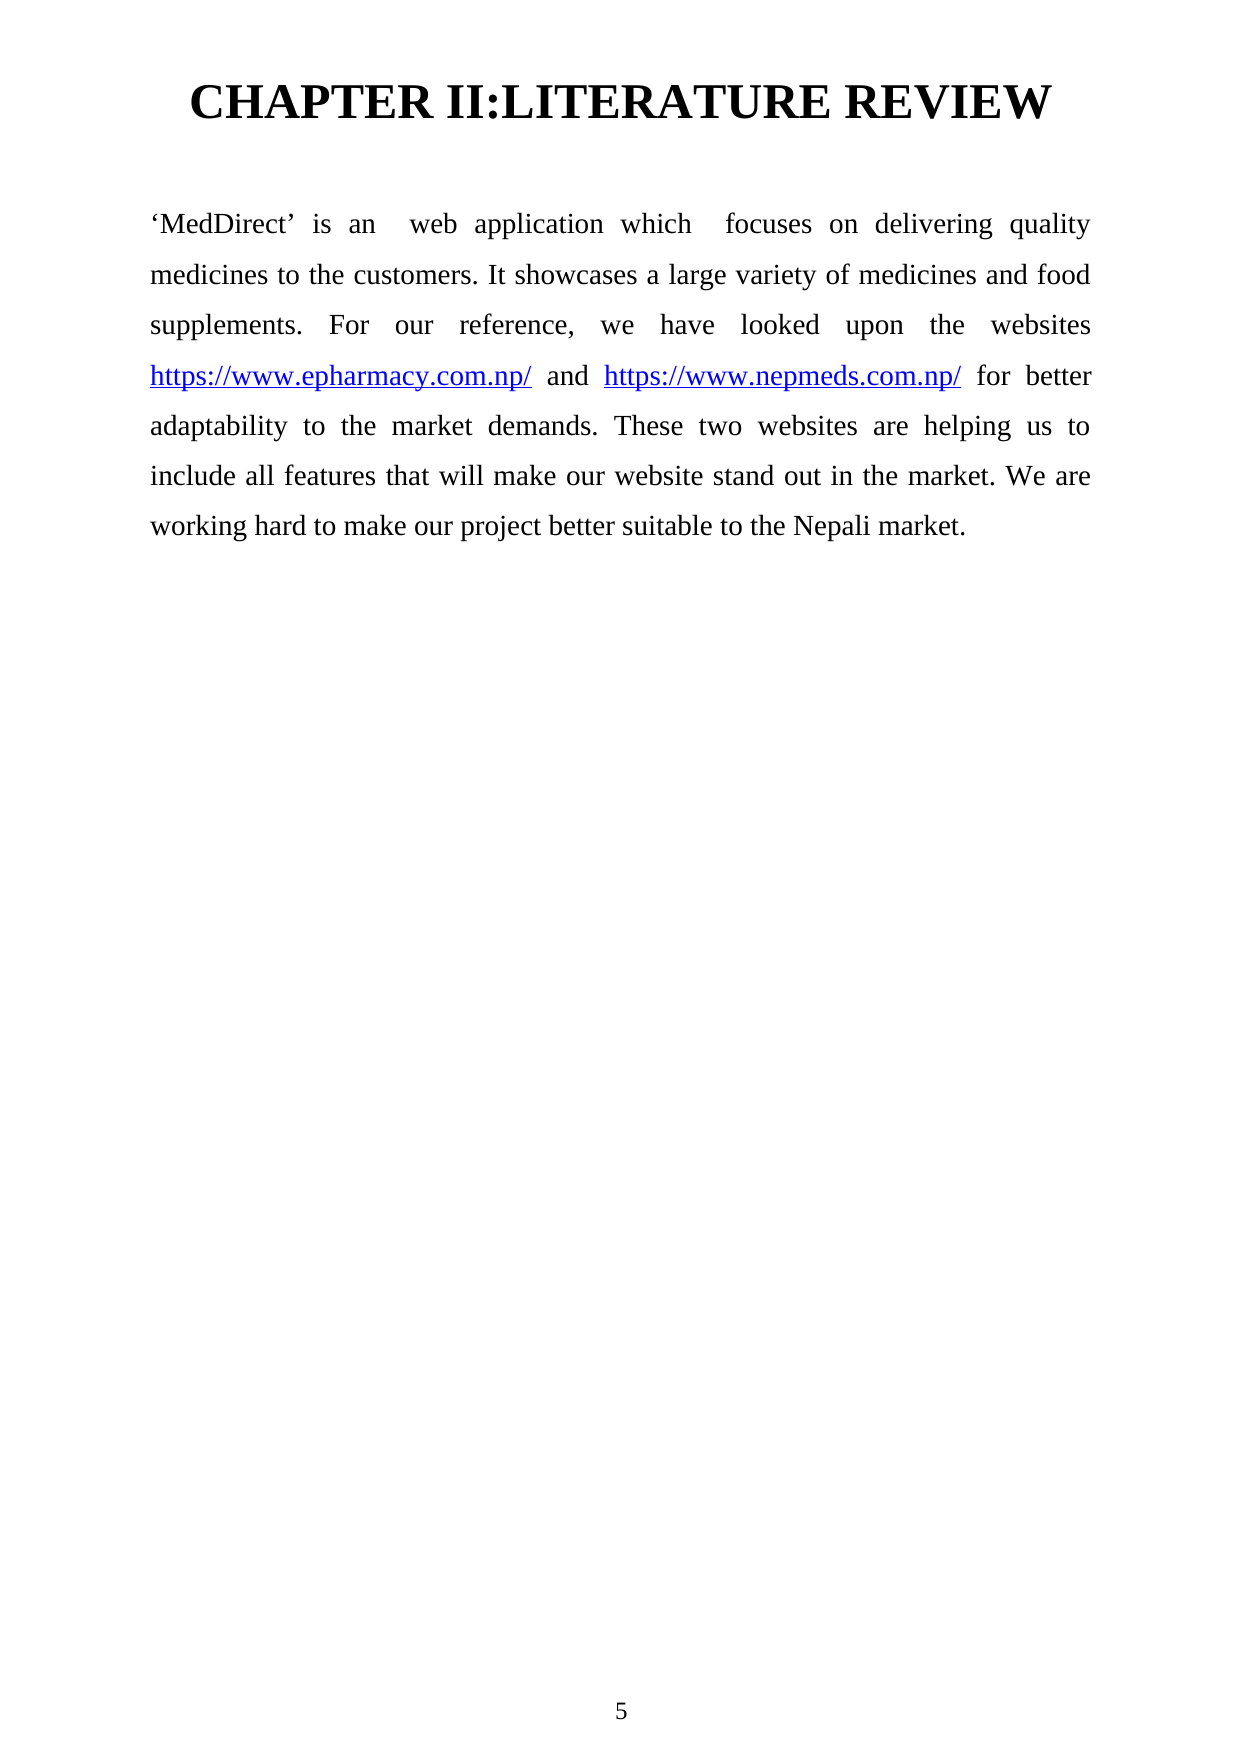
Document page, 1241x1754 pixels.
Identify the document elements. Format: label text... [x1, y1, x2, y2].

text CHAPTER II:LITERATURE REVIEW [150, 72, 1092, 129]
text ‘MedDirect’ is an web application which focuses on delivering quality medicines to the customers. It showcases a large variety of medicines and food supplements. For our reference, we have looked upon the websites https://www.epharmacy.com.np/ and https://www.nepmeds.com.np/ for better adaptability to the market demands. These two websites are helping us to include all features that will make our website stand out in the market. We are working hard to make our project better suitable to the Nepali market. [150, 207, 1092, 542]
